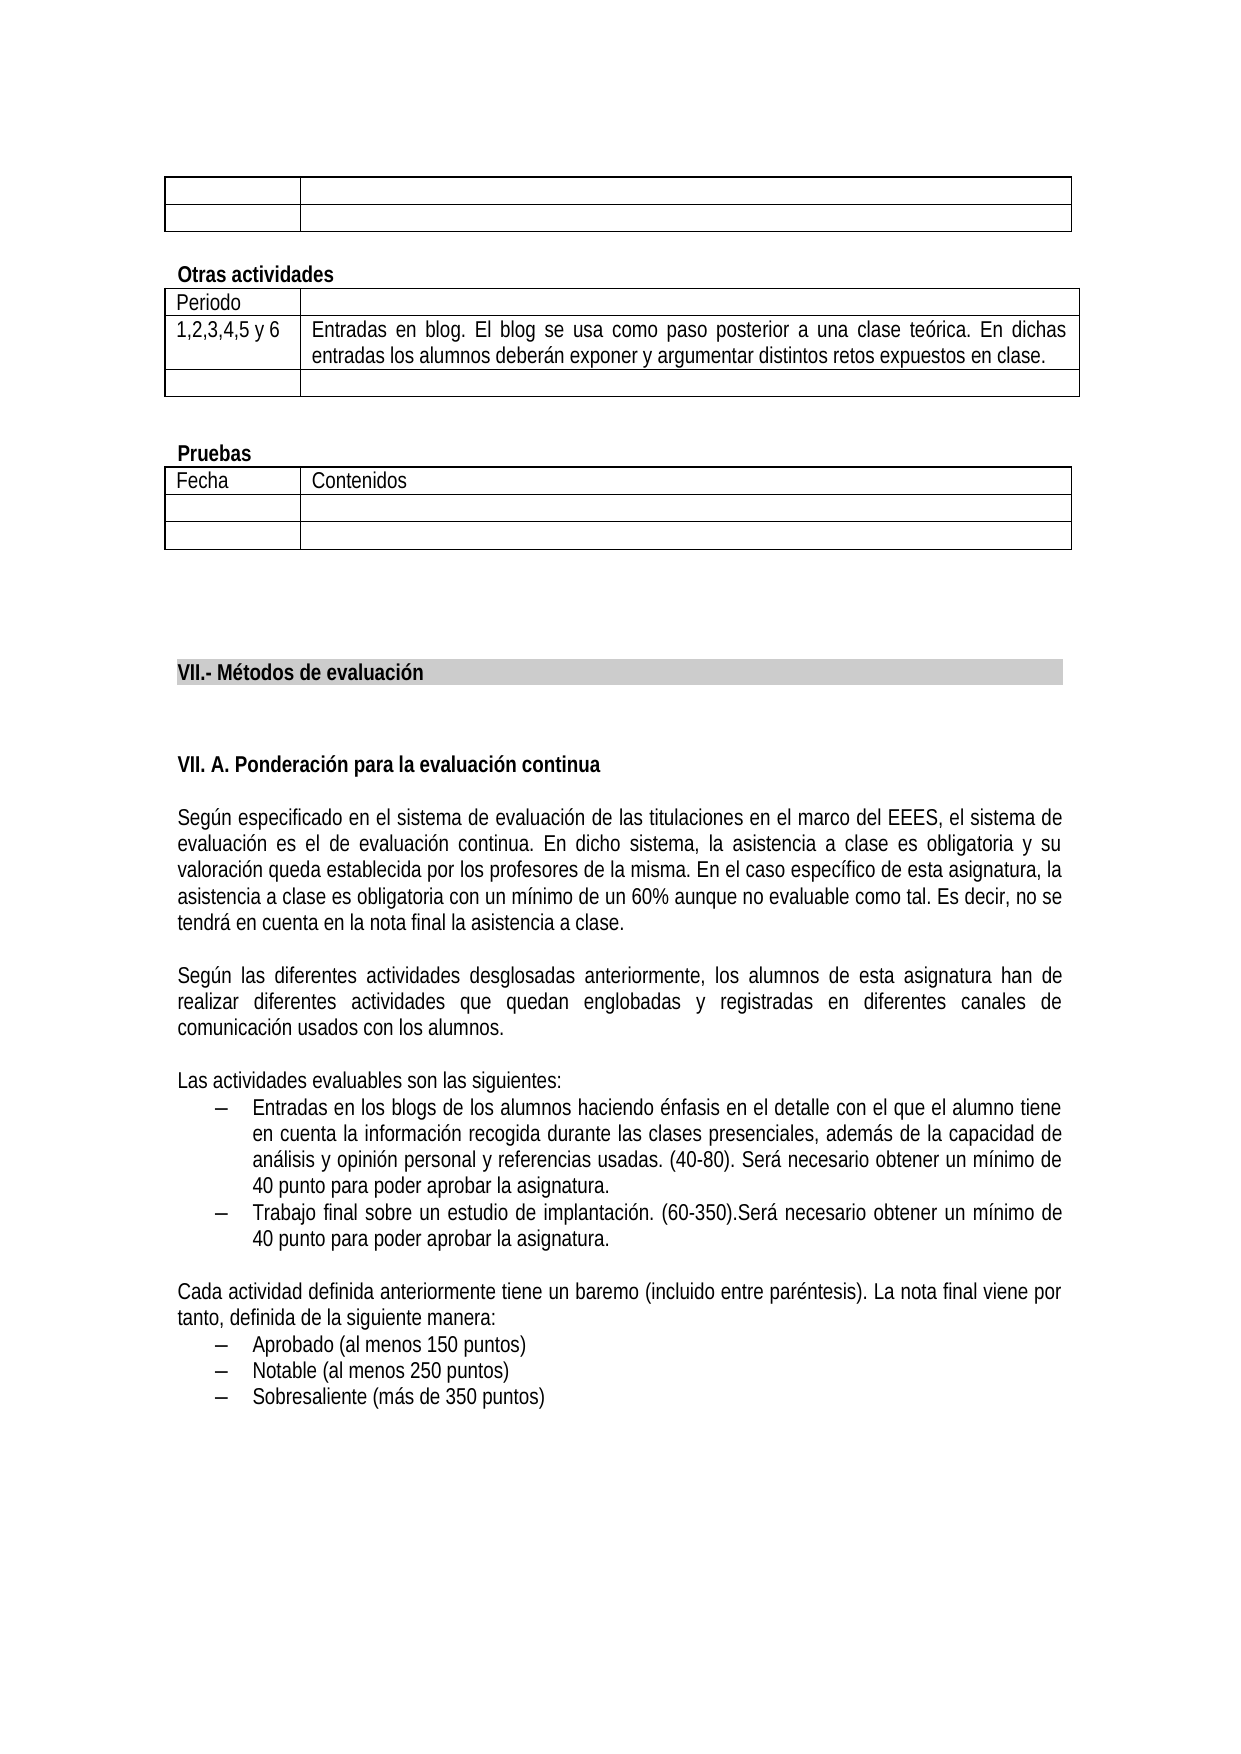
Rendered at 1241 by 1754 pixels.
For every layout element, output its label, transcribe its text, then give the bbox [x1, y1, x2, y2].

text VII.- Métodos de evaluación [177, 659, 1063, 685]
table_cell [166, 522, 300, 549]
table_cell [166, 178, 300, 204]
text VII. A. Ponderación para la evaluación continua [177, 751, 1063, 777]
text Según especificado en el sistema de evaluación de las titulaciones en el marco del EEES, el sistema de evaluación es el de evaluación continua. En dicho sistema, la asistencia a clase es obligatoria y su valoración queda establecida por los profesores de la misma. En el caso específico de esta asignatura, la asistencia a clase es obligatoria con un mínimo de un 60% aunque no evaluable como tal. Es decir, no se tendrá en cuenta en la nota final la asistencia a clase. [177, 803, 1063, 935]
list Notable (al menos 250 puntos) [215, 1357, 1063, 1383]
text Otras actividades [177, 261, 1063, 287]
list Entradas en los blogs de los alumnos haciendo énfasis en el detalle con el que el alumno tiene en cuenta la información recogida durante las clases presenciales, además de la capacidad de análisis y opinión personal y referencias usadas. (40-80). Será necesario obtener un mínimo de 40 punto para poder aprobar la asignatura. [215, 1093, 1063, 1199]
list Sobresaliente (más de 350 puntos) [215, 1383, 1063, 1410]
list Aprobado (al menos 150 puntos) [215, 1331, 1063, 1357]
table_cell [301, 205, 1071, 231]
text Las actividades evaluables son las siguientes: [177, 1067, 1063, 1093]
table_cell [301, 522, 1071, 549]
table_cell [301, 495, 1071, 521]
table_cell [166, 495, 300, 521]
table_header Fecha [166, 468, 300, 494]
table_header [301, 289, 1079, 315]
table_cell Entradas en blog. El blog se usa como paso posterior a una clase teórica. En dichas entradas los alumnos deberán exponer y argumentar distintos retos expuestos en clase. [301, 316, 1079, 368]
text Cada actividad definida anteriormente tiene un baremo (incluido entre paréntesis). La nota final viene por tanto, definida de la siguiente manera: [177, 1278, 1063, 1331]
list Trabajo final sobre un estudio de implantación. (60-350).Será necesario obtener un mínimo de 40 punto para poder aprobar la asignatura. [215, 1199, 1063, 1252]
table_cell [166, 205, 300, 231]
table_cell [166, 370, 300, 396]
table_cell [301, 370, 1079, 396]
text Pruebas [177, 440, 1063, 466]
table_header Contenidos [301, 468, 1071, 494]
table_header Periodo [166, 289, 300, 315]
text Según las diferentes actividades desglosadas anteriormente, los alumnos de esta asignatura han de realizar diferentes actividades que quedan englobadas y registradas en diferentes canales de comunicación usados con los alumnos. [177, 962, 1063, 1041]
table_cell [301, 178, 1071, 204]
table_cell 1,2,3,4,5 y 6 [166, 316, 300, 368]
